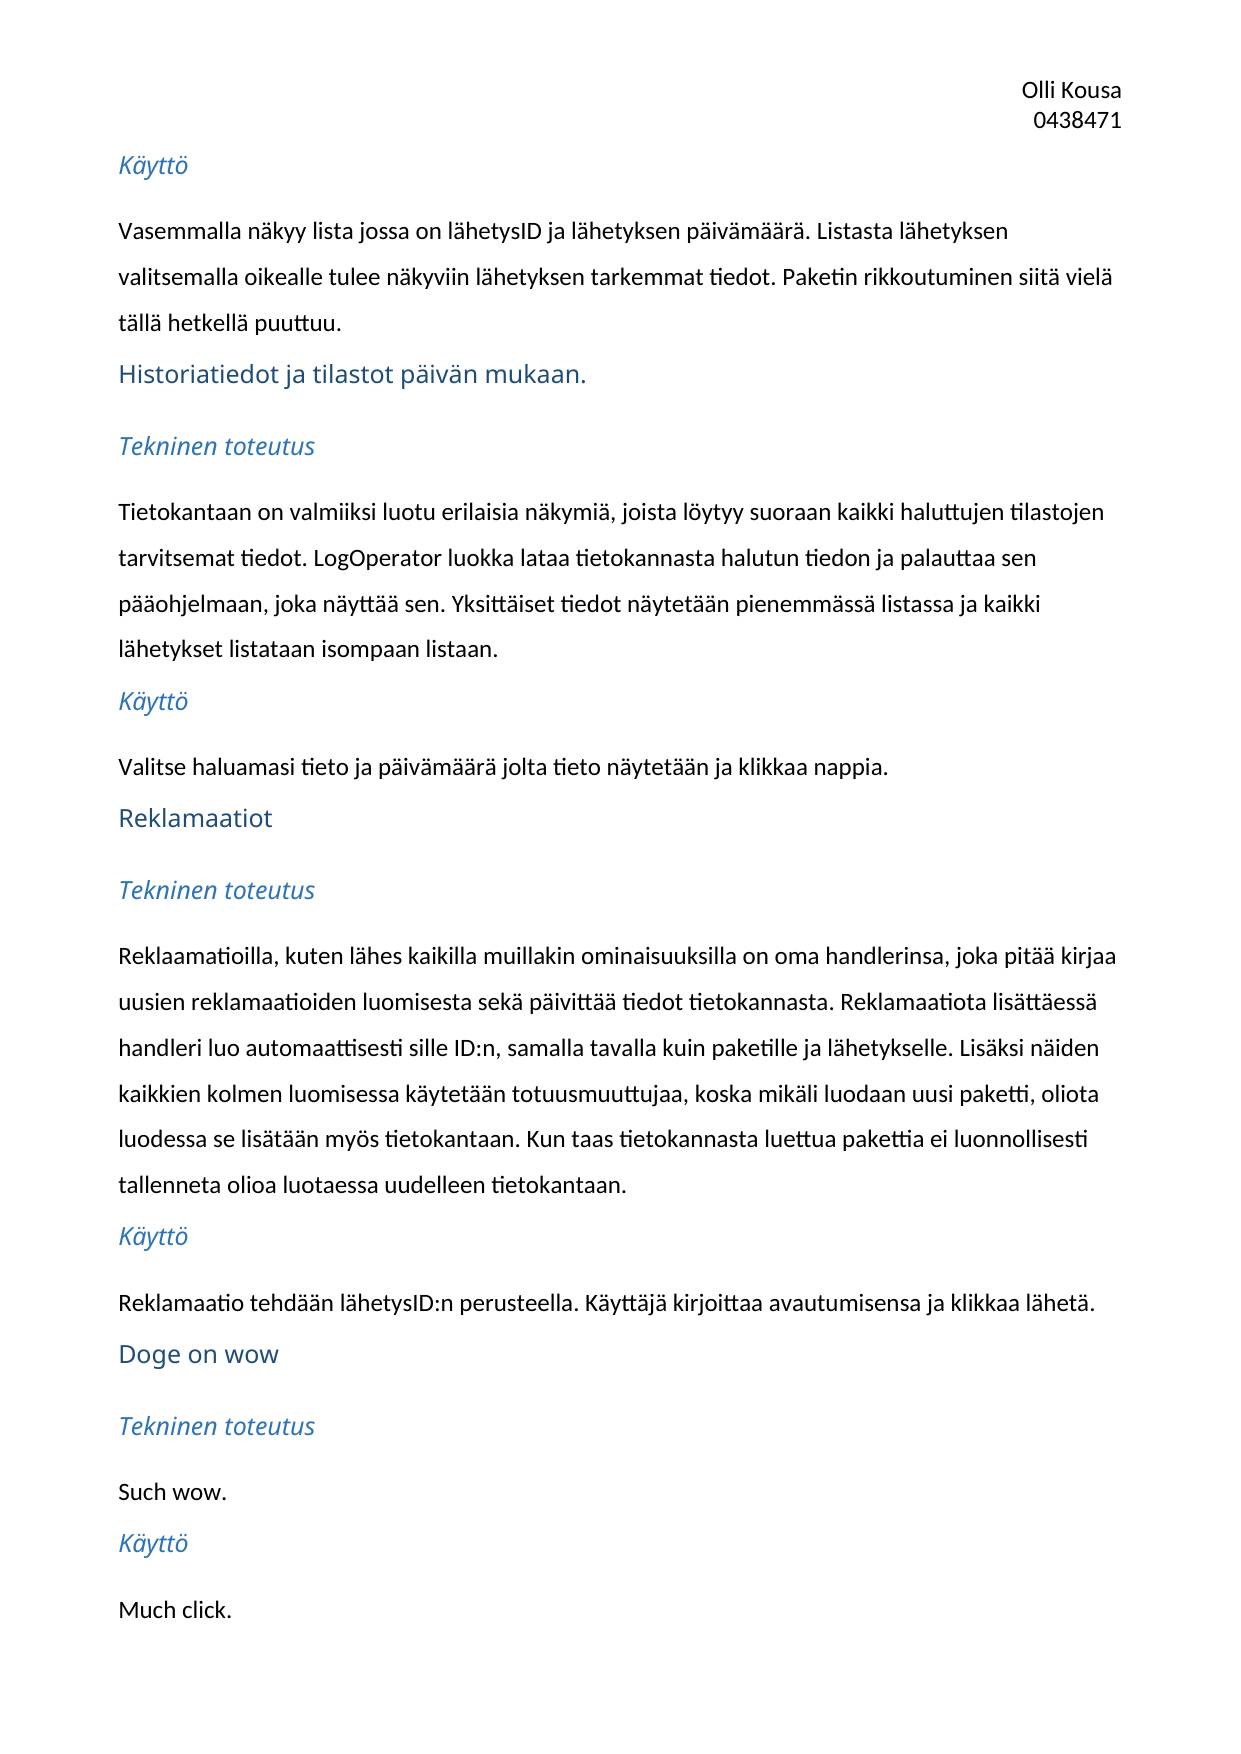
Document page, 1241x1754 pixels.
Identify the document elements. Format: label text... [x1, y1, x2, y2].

subtitle Tekninen toteutus [118, 428, 1122, 463]
subtitle Tekninen toteutus [118, 1408, 1122, 1443]
subtitle Käyttö [118, 683, 1122, 717]
subtitle Käyttö [118, 1526, 1122, 1560]
text Much click. [118, 1594, 1122, 1624]
text Reklamaatio tehdään lähetysID:n perusteella. Käyttäjä kirjoittaa avautumisensa ja klikkaa lähetä. [118, 1287, 1122, 1317]
text Vasemmalla näkyy lista jossa on lähetysID ja lähetyksen päivämäärä. Listasta lähetyksen valitsemalla oikealle tulee näkyviin lähetyksen tarkemmat tiedot. Paketin rikkoutuminen siitä vielä tällä hetkellä puuttuu. [118, 215, 1122, 337]
subtitle Doge on wow [118, 1337, 1122, 1371]
text Such wow. [118, 1476, 1122, 1507]
subtitle Historiatiedot ja tilastot päivän mukaan. [118, 357, 1122, 391]
subtitle Käyttö [118, 1219, 1122, 1253]
text Reklaamatioilla, kuten lähes kaikilla muillakin ominaisuuksilla on oma handlerinsa, joka pitää kirjaa uusien reklamaatioiden luomisesta sekä päivittää tiedot tietokannasta. Reklamaatiota lisättäessä handleri luo automaattisesti sille ID:n, samalla tavalla kuin paketille ja lähetykselle. Lisäksi näiden kaikkien kolmen luomisessa käytetään totuusmuuttujaa, koska mikäli luodaan uusi paketti, oliota luodessa se lisätään myös tietokantaan. Kun taas tietokannasta luettua pakettia ei luonnollisesti tallenneta olioa luotaessa uudelleen tietokantaan. [118, 941, 1122, 1200]
subtitle Käyttö [118, 148, 1122, 182]
subtitle Tekninen toteutus [118, 873, 1122, 907]
text Valitse haluamasi tieto ja päivämäärä jolta tieto näytetään ja klikkaa nappia. [118, 751, 1122, 782]
text Tietokantaan on valmiiksi luotu erilaisia näkymiä, joista löytyy suoraan kaikki haluttujen tilastojen tarvitsemat tiedot. LogOperator luokka lataa tietokannasta halutun tiedon ja palauttaa sen pääohjelmaan, joka näyttää sen. Yksittäiset tiedot näytetään pienemmässä listassa ja kaikki lähetykset listataan isompaan listaan. [118, 496, 1122, 664]
subtitle Reklamaatiot [118, 801, 1122, 835]
